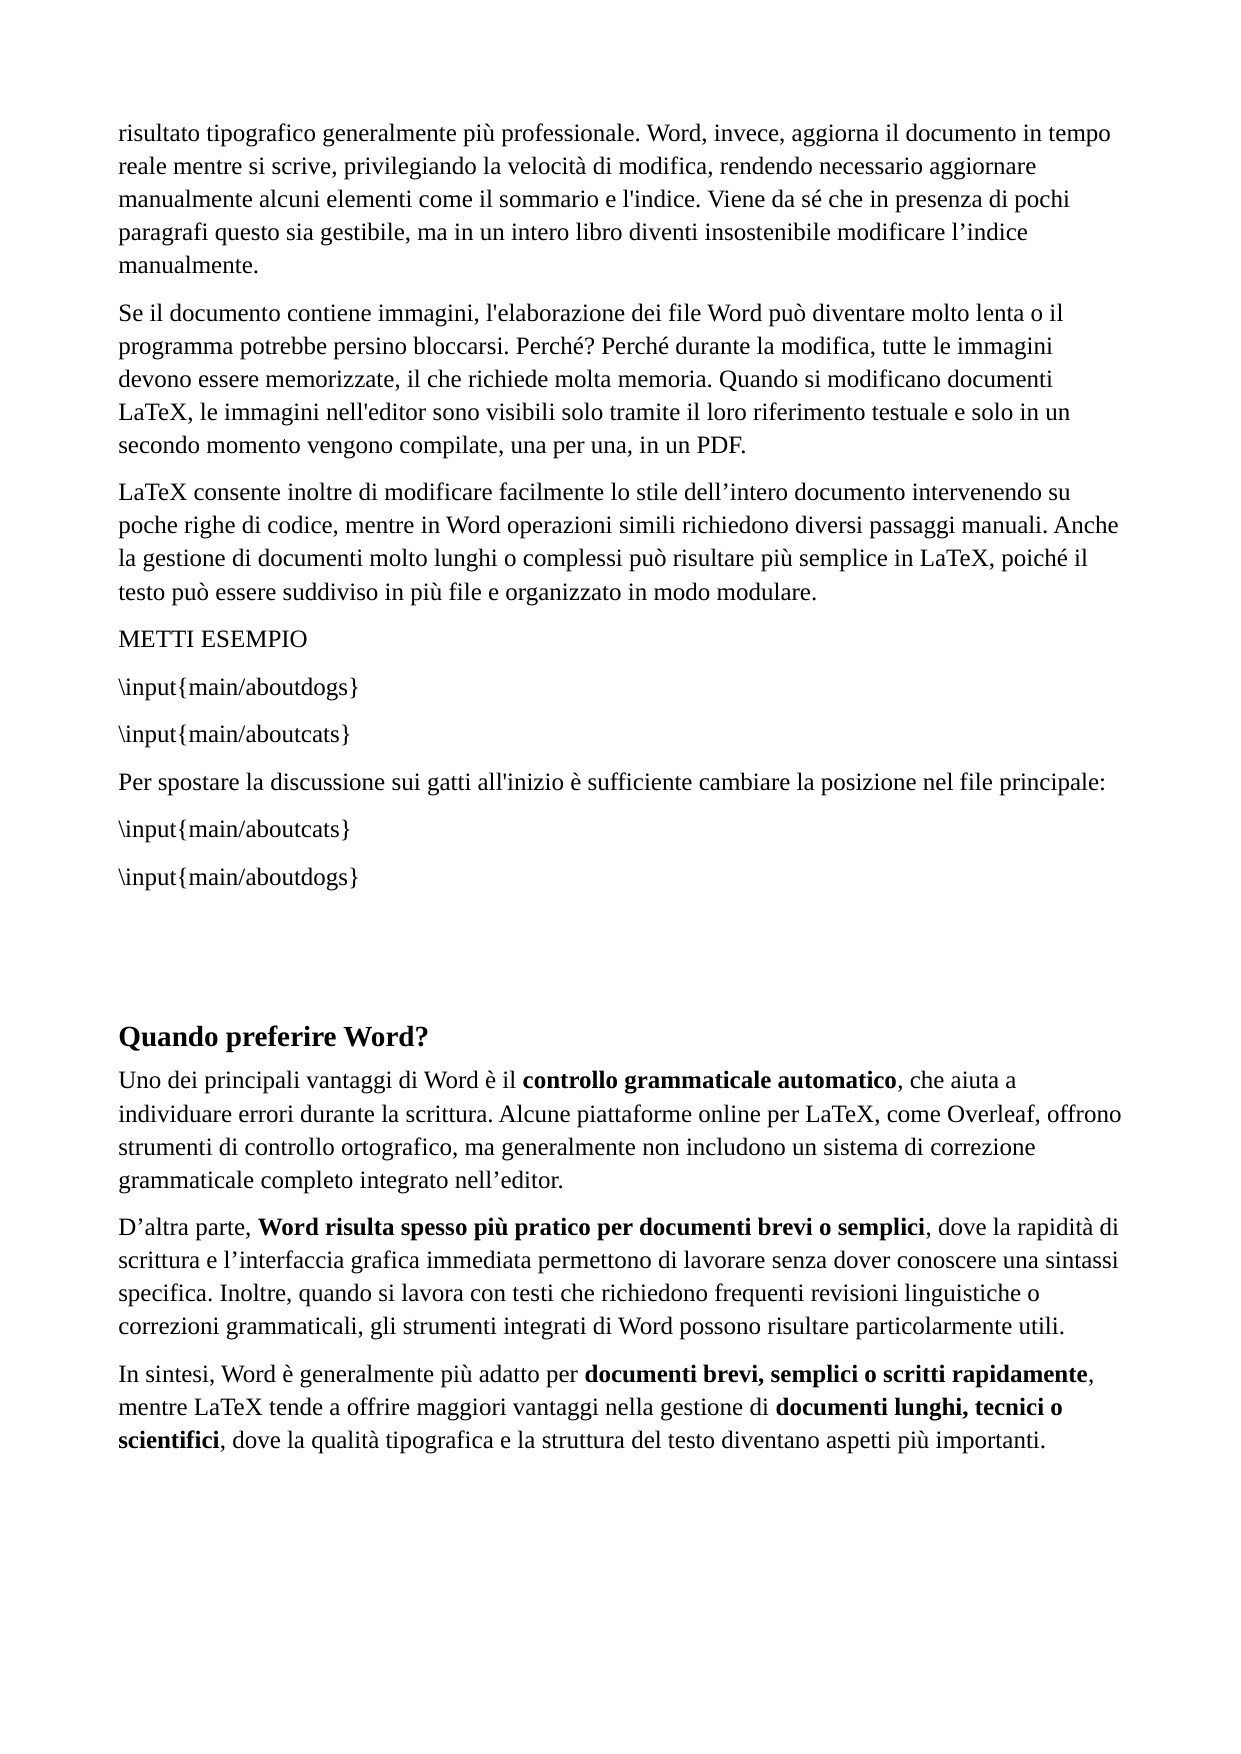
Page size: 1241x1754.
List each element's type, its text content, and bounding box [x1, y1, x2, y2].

text \input{main/aboutcats} [118, 814, 1122, 843]
subtitle Quando preferire Word? [118, 1019, 1122, 1053]
text Uno dei principali vantaggi di Word è il controllo grammaticale automatico, che aiuta a individuare errori durante la scrittura. Alcune piattaforme online per LaTeX, come Overleaf, offrono strumenti di controllo ortografico, ma generalmente non includono un sistema di correzione grammaticale completo integrato nell’editor. [118, 1066, 1122, 1193]
text Per spostare la discussione sui gatti all'inizio è sufficiente cambiare la posizione nel file principale: [118, 767, 1122, 796]
text risultato tipografico generalmente più professionale. Word, invece, aggiorna il documento in tempo reale mentre si scrive, privilegiando la velocità di modifica, rendendo necessario aggiornare manualmente alcuni elementi come il sommario e l'indice. Viene da sé che in presenza di pochi paragrafi questo sia gestibile, ma in un intero libro diventi insostenibile modificare l’indice manualmente. [118, 118, 1122, 279]
text \input{main/aboutcats} [118, 719, 1122, 748]
text D’altra parte, Word risulta spesso più pratico per documenti brevi o semplici, dove la rapidità di scrittura e l’interfaccia grafica immediata permettono di lavorare senza dover conoscere una sintassi specifica. Inoltre, quando si lavora con testi che richiedono frequenti revisioni linguistiche o correzioni grammaticali, gli strumenti integrati di Word possono risultare particolarmente utili. [118, 1212, 1122, 1340]
text METTI ESEMPIO [118, 624, 1122, 653]
text In sintesi, Word è generalmente più adatto per documenti brevi, semplici o scritti rapidamente, mentre LaTeX tende a offrire maggiori vantaggi nella gestione di documenti lunghi, tecnici o scientifici, dove la qualità tipografica e la struttura del testo diventano aspetti più importanti. [118, 1359, 1122, 1454]
text Se il documento contiene immagini, l'elaborazione dei file Word può diventare molto lenta o il programma potrebbe persino bloccarsi. Perché? Perché durante la modifica, tutte le immagini devono essere memorizzate, il che richiede molta memoria. Quando si modificano documenti LaTeX, le immagini nell'editor sono visibili solo tramite il loro riferimento testuale e solo in un secondo momento vengono compilate, una per una, in un PDF. [118, 298, 1122, 459]
text LaTeX consente inoltre di modificare facilmente lo stile dell’intero documento intervenendo su poche righe di codice, mentre in Word operazioni simili richiedono diversi passaggi manuali. Anche la gestione di documenti molto lunghi o complessi può risultare più semplice in LaTeX, poiché il testo può essere suddiviso in più file e organizzato in modo modulare. [118, 477, 1122, 605]
text \input{main/aboutdogs} [118, 672, 1122, 701]
text \input{main/aboutdogs} [118, 862, 1122, 891]
